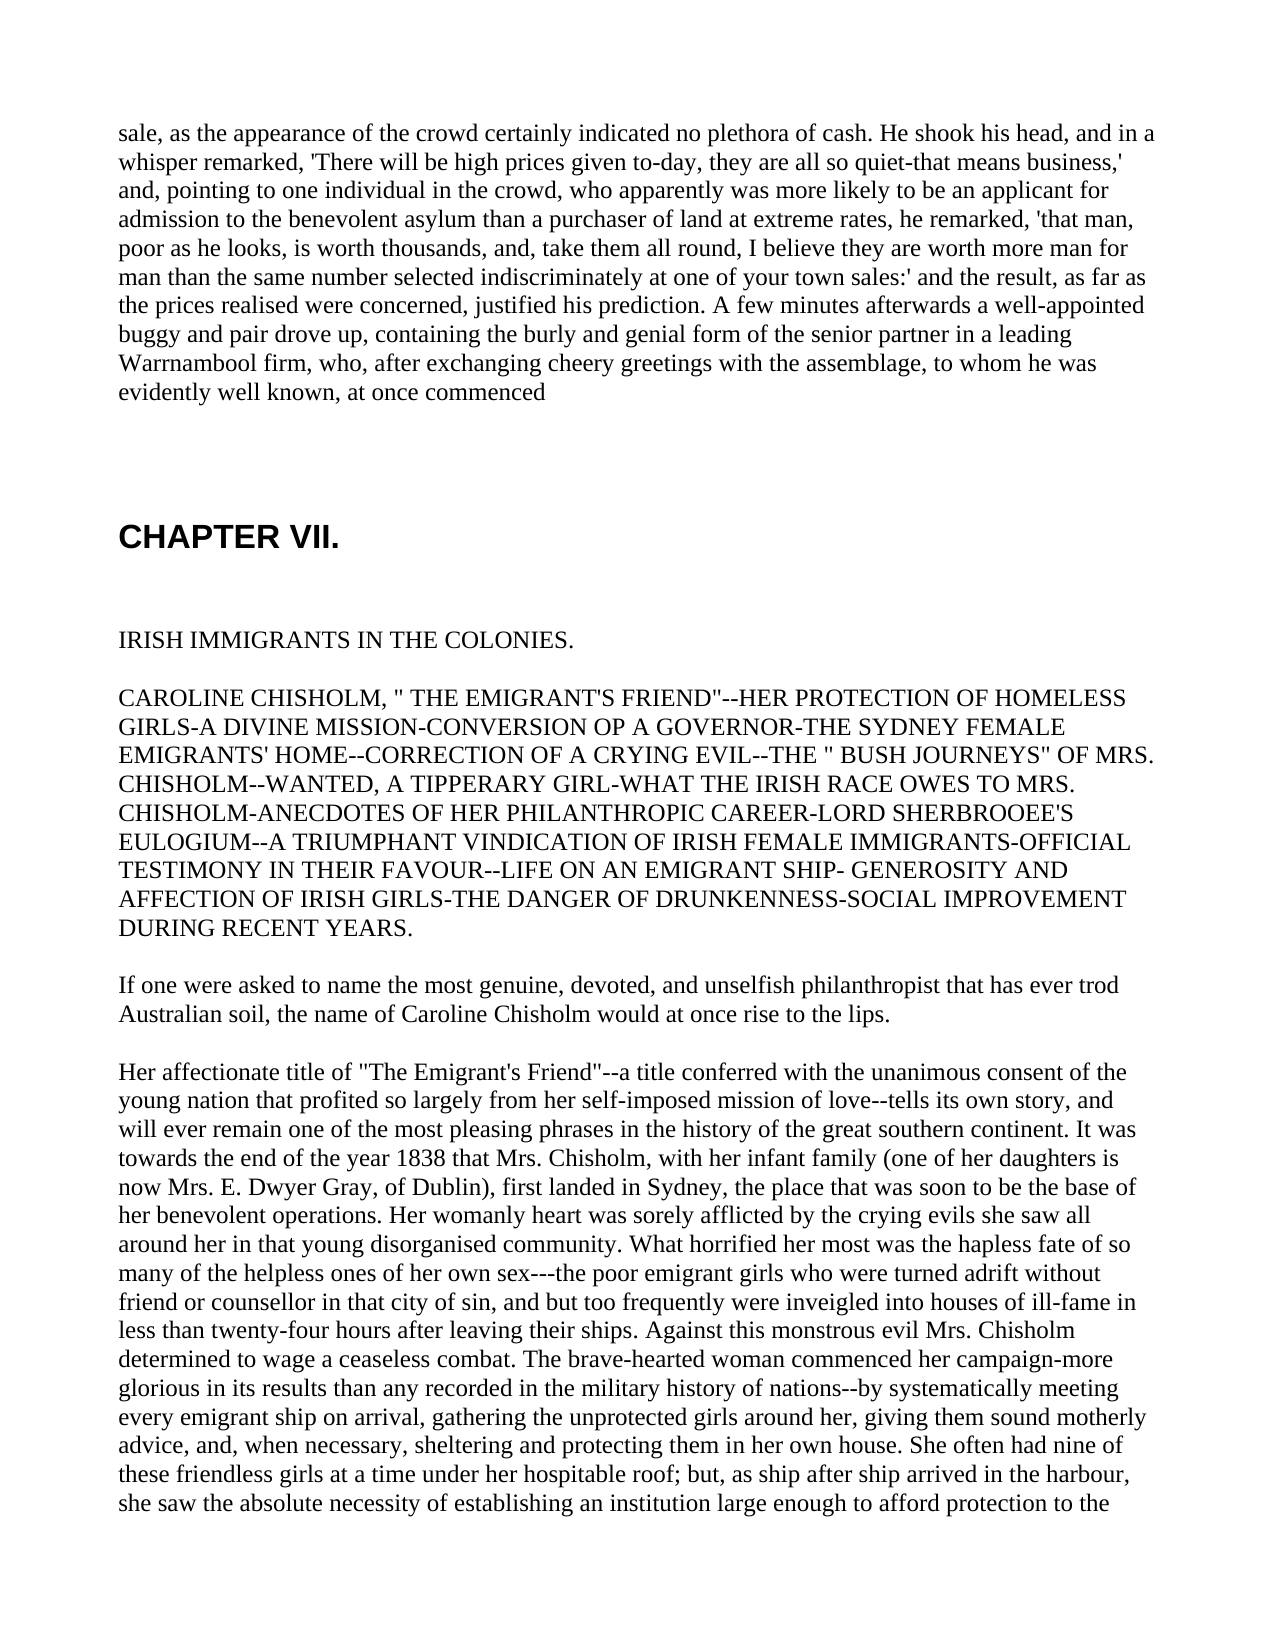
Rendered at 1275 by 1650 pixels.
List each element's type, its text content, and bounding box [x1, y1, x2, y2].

text CAROLINE CHISHOLM, " THE EMIGRANT'S FRIEND"--HER PROTECTION OF HOMELESS GIRLS-A DIVINE MISSION-CONVERSION OP A GOVERNOR-THE SYDNEY FEMALE EMIGRANTS' HOME--CORRECTION OF A CRYING EVIL--THE " BUSH JOURNEYS" OF MRS. CHISHOLM--WANTED, A TIPPERARY GIRL-WHAT THE IRISH RACE OWES TO MRS. CHISHOLM-ANECDOTES OF HER PHILANTHROPIC CAREER-LORD SHERBROOEE'S EULOGIUM--A TRIUMPHANT VINDICATION OF IRISH FEMALE IMMIGRANTS-OFFICIAL TESTIMONY IN THEIR FAVOUR--LIFE ON AN EMIGRANT SHIP- GENEROSITY AND AFFECTION OF IRISH GIRLS-THE DANGER OF DRUNKENNESS-SOCIAL IMPROVEMENT DURING RECENT YEARS. [118, 683, 1157, 942]
text sale, as the appearance of the crowd certainly indicated no plethora of cash. He shook his head, and in a whisper remarked, 'There will be high prices given to-day, they are all so quiet-that means business,' and, pointing to one individual in the crowd, who apparently was more likely to be an applicant for admission to the benevolent asylum than a purchaser of land at extreme rates, he remarked, 'that man, poor as he looks, is worth thousands, and, take them all round, I believe they are worth more man for man than the same number selected indiscriminately at one of your town sales:' and the result, as far as the prices realised were concerned, justified his prediction. A few minutes afterwards a well-appointed buggy and pair drove up, containing the burly and genial form of the senior partner in a leading Warrnambool firm, who, after exchanging cheery greetings with the assemblage, to whom he was evidently well known, at once commenced [118, 118, 1157, 406]
text Her affectionate title of "The Emigrant's Friend"--a title conferred with the unanimous consent of the young nation that profited so largely from her self-imposed mission of love--tells its own story, and will ever remain one of the most pleasing phrases in the history of the great southern continent. It was towards the end of the year 1838 that Mrs. Chisholm, with her infant family (one of her daughters is now Mrs. E. Dwyer Gray, of Dublin), first landed in Sydney, the place that was soon to be the base of her benevolent operations. Her womanly heart was sorely afflicted by the crying evils she saw all around her in that young disorganised community. What horrified her most was the hapless fate of so many of the helpless ones of her own sex---the poor emigrant girls who were turned adrift without friend or counsellor in that city of sin, and but too frequently were inveigled into houses of ill-fame in less than twenty-four hours after leaving their ships. Against this monstrous evil Mrs. Chisholm determined to wage a ceaseless combat. The brave-hearted woman commenced her campaign-more glorious in its results than any recorded in the military history of nations--by systematically meeting every emigrant ship on arrival, gathering the unprotected girls around her, giving them sound motherly advice, and, when necessary, sheltering and protecting them in her own house. She often had nine of these friendless girls at a time under her hospitable roof; but, as ship after ship arrived in the harbour, she saw the absolute necessity of establishing an institution large enough to afford protection to the [118, 1057, 1157, 1517]
text IRISH IMMIGRANTS IN THE COLONIES. [118, 626, 1157, 654]
subtitle CHAPTER VII. [118, 517, 1157, 556]
text If one were asked to name the most genuine, devoted, and unselfish philanthropist that has ever trod Australian soil, the name of Caroline Chisholm would at once rise to the lips. [118, 971, 1157, 1028]
